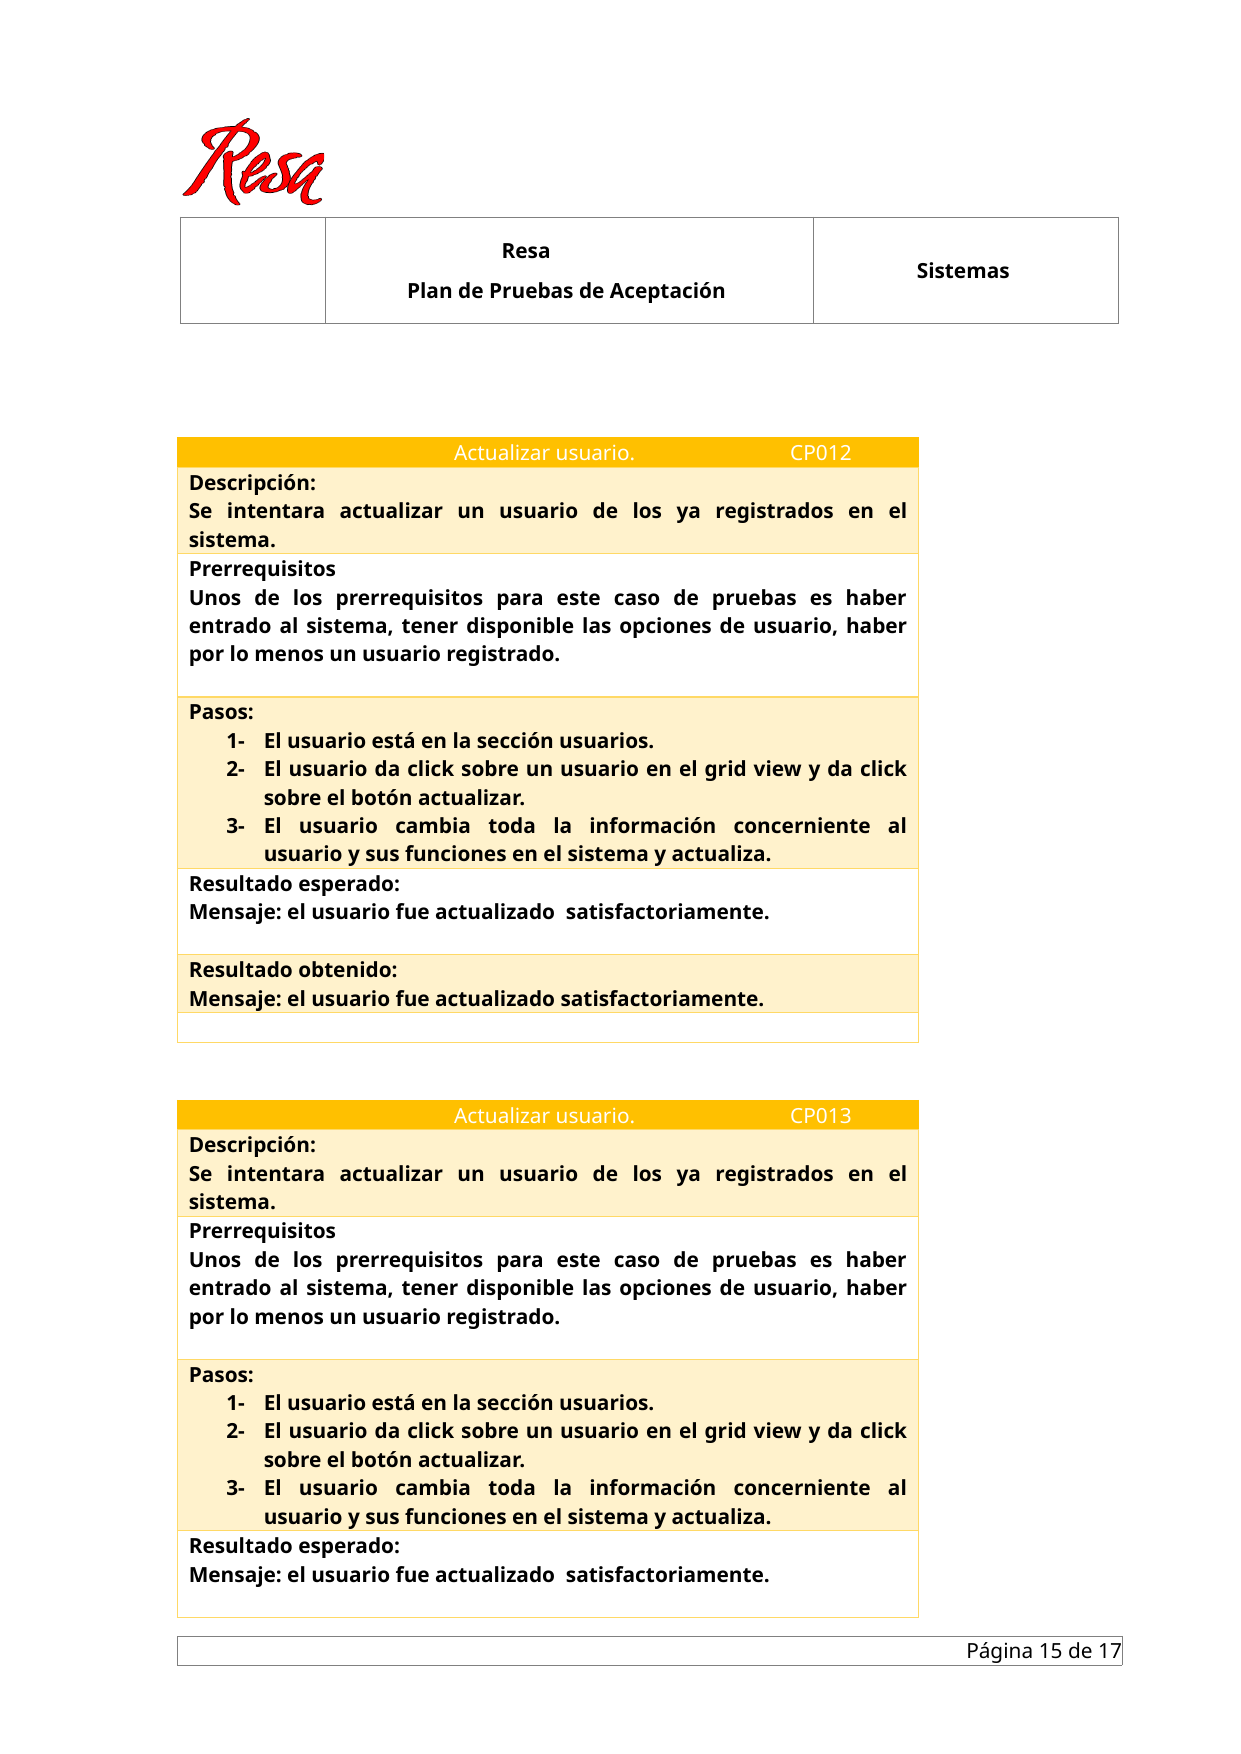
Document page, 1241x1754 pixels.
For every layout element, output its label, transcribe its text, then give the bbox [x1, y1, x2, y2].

table_cell Prerrequisitos Unos de los prerrequisitos para este caso de pruebas es haber entrado al sistema, tener disponible las opciones de usuario, haber por lo menos un usuario registrado. [178, 554, 918, 696]
table_cell Pasos: El usuario está en la sección usuarios. El usuario da click sobre un usuario en el grid view y da click sobre el botón actualizar. El usuario cambia toda la información concerniente al usuario y sus funciones en el sistema y actualiza. [178, 698, 918, 868]
table_cell [178, 1013, 918, 1042]
table_cell Resultado esperado: Mensaje: el usuario fue actualizado satisfactoriamente. [178, 869, 918, 954]
table_cell Pasos: El usuario está en la sección usuarios. El usuario da click sobre un usuario en el grid view y da click sobre el botón actualizar. El usuario cambia toda la información concerniente al usuario y sus funciones en el sistema y actualiza. [178, 1360, 918, 1530]
table_cell Resultado obtenido: Mensaje: el usuario fue actualizado satisfactoriamente. [178, 955, 918, 1012]
table_cell Descripción: Se intentara actualizar un usuario de los ya registrados en el sistema. [178, 1130, 918, 1216]
table_header CP012 [722, 438, 918, 467]
table_header Actualizar usuario. [178, 1101, 722, 1129]
table_cell Descripción: Se intentara actualizar un usuario de los ya registrados en el sistema. [178, 468, 918, 553]
table_header Actualizar usuario. [178, 438, 722, 467]
table_header CP013 [722, 1101, 918, 1129]
table_cell Resultado esperado: Mensaje: el usuario fue actualizado satisfactoriamente. [178, 1531, 918, 1617]
table_cell Prerrequisitos Unos de los prerrequisitos para este caso de pruebas es haber entrado al sistema, tener disponible las opciones de usuario, haber por lo menos un usuario registrado. [178, 1217, 918, 1359]
